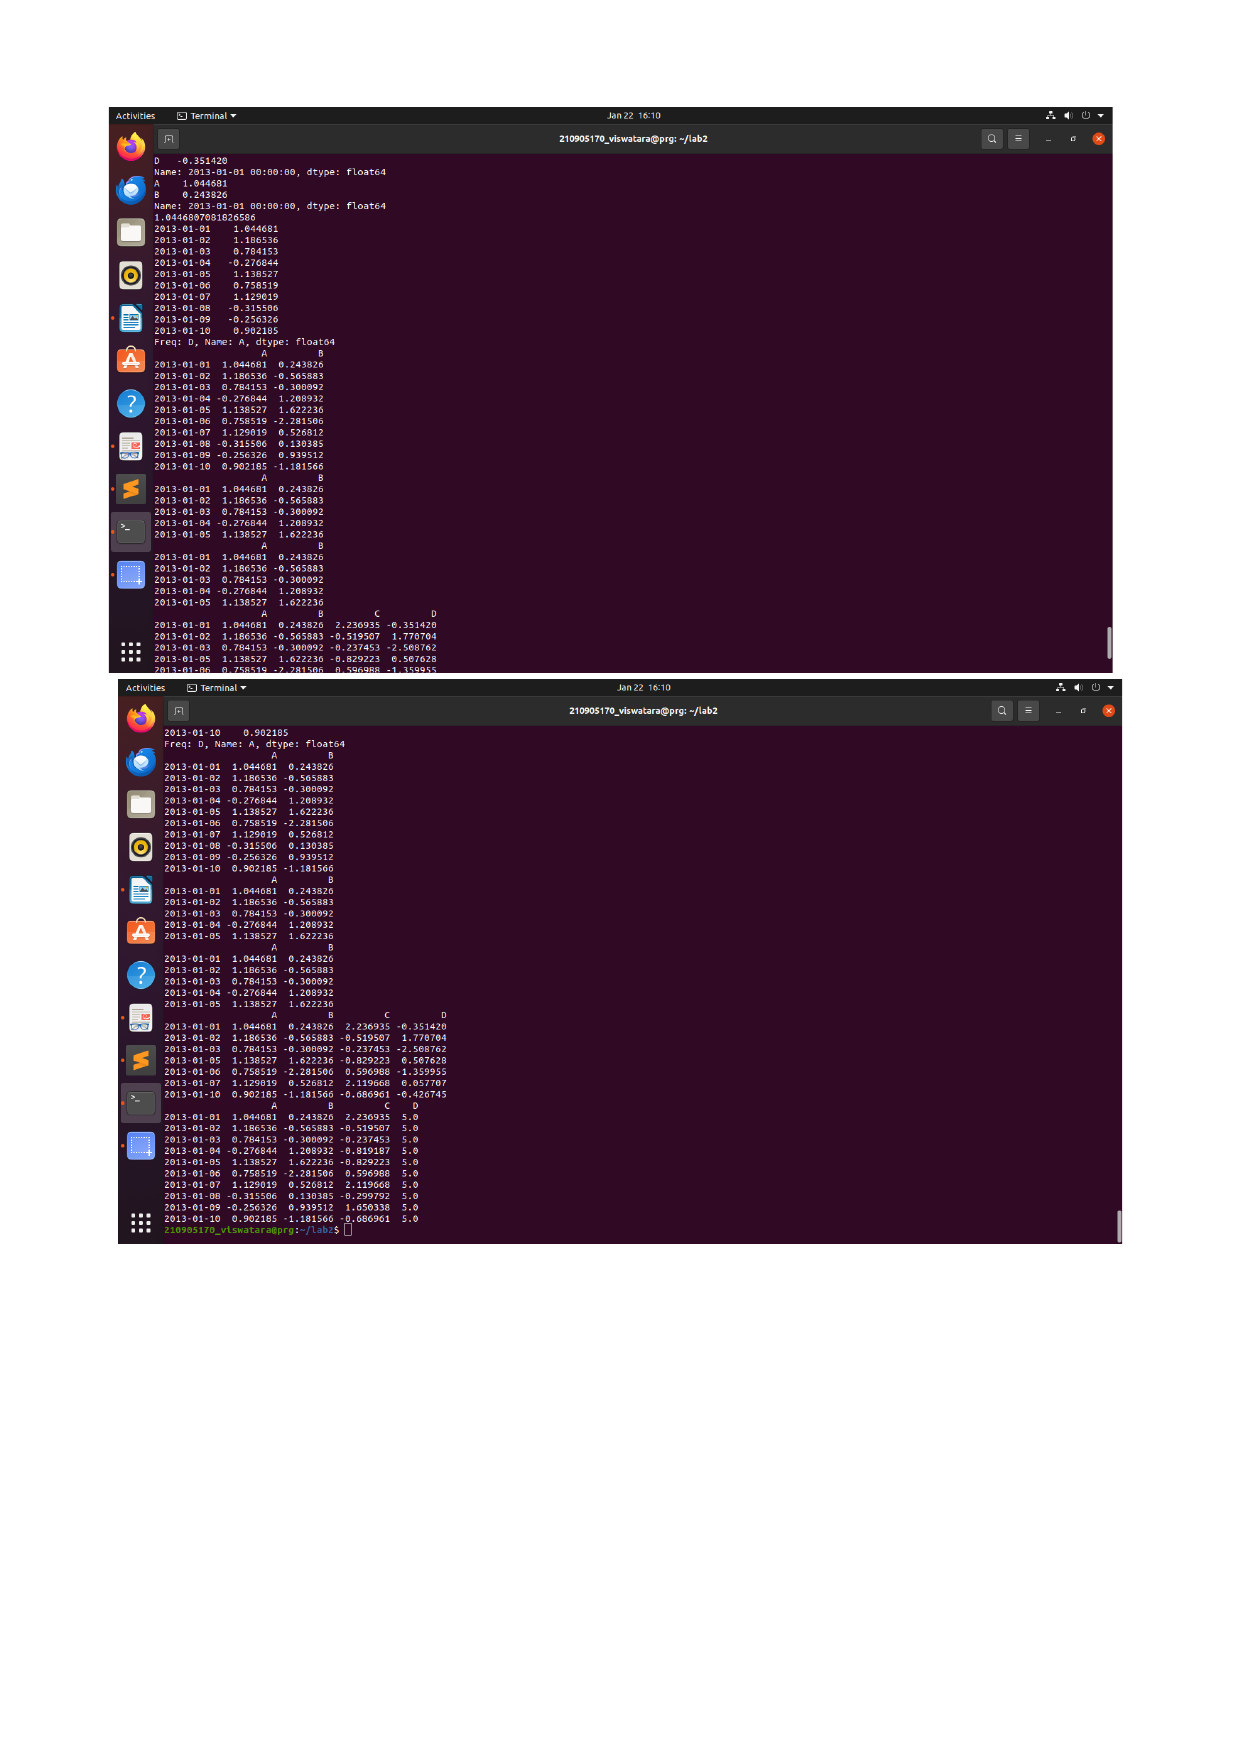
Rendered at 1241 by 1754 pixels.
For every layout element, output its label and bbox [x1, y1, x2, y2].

picture [108, 107, 1113, 673]
picture [118, 679, 1123, 1244]
